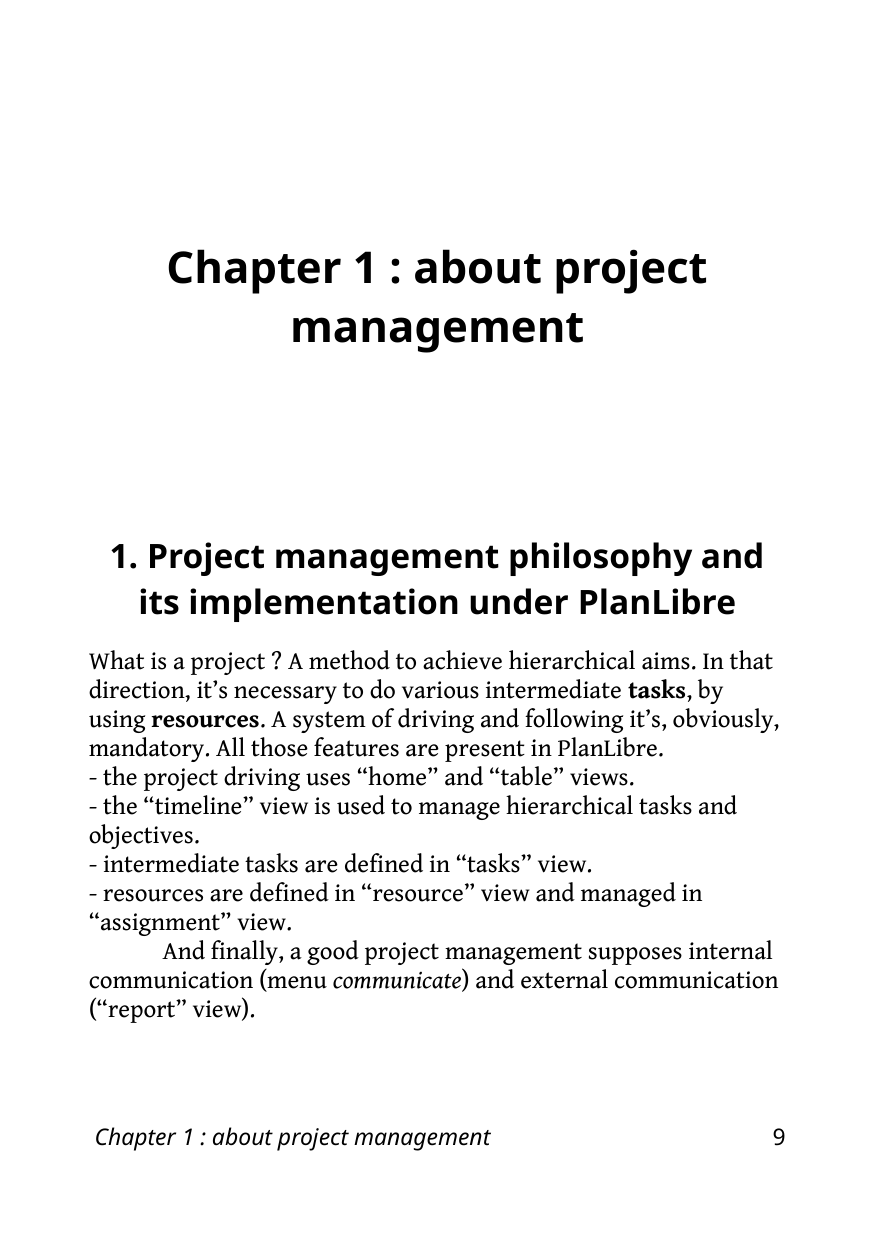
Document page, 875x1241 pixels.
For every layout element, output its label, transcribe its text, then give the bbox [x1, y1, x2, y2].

subtitle 1. Project management philosophy and its implementation under PlanLibre [88, 533, 786, 624]
text What is a project ? A method to achieve hierarchical aims. In that direction, it’s necessary to do various intermediate tasks, by using resources. A system of driving and following it’s, obviously, mandatory. All those features are present in PlanLibre. [88, 648, 786, 763]
text - the project driving uses “home” and “table” views. [88, 763, 786, 792]
subtitle Chapter 1 : about project management [88, 236, 786, 355]
text - intermediate tasks are defined in “tasks” view. [88, 850, 786, 879]
text - resources are defined in “resource” view and managed in “assignment” view. [88, 879, 786, 937]
text - the “timeline” view is used to manage hierarchical tasks and objectives. [88, 792, 786, 850]
text And finally, a good project management supposes internal communication (menu communicate) and external communication (“report” view). [88, 937, 786, 1024]
